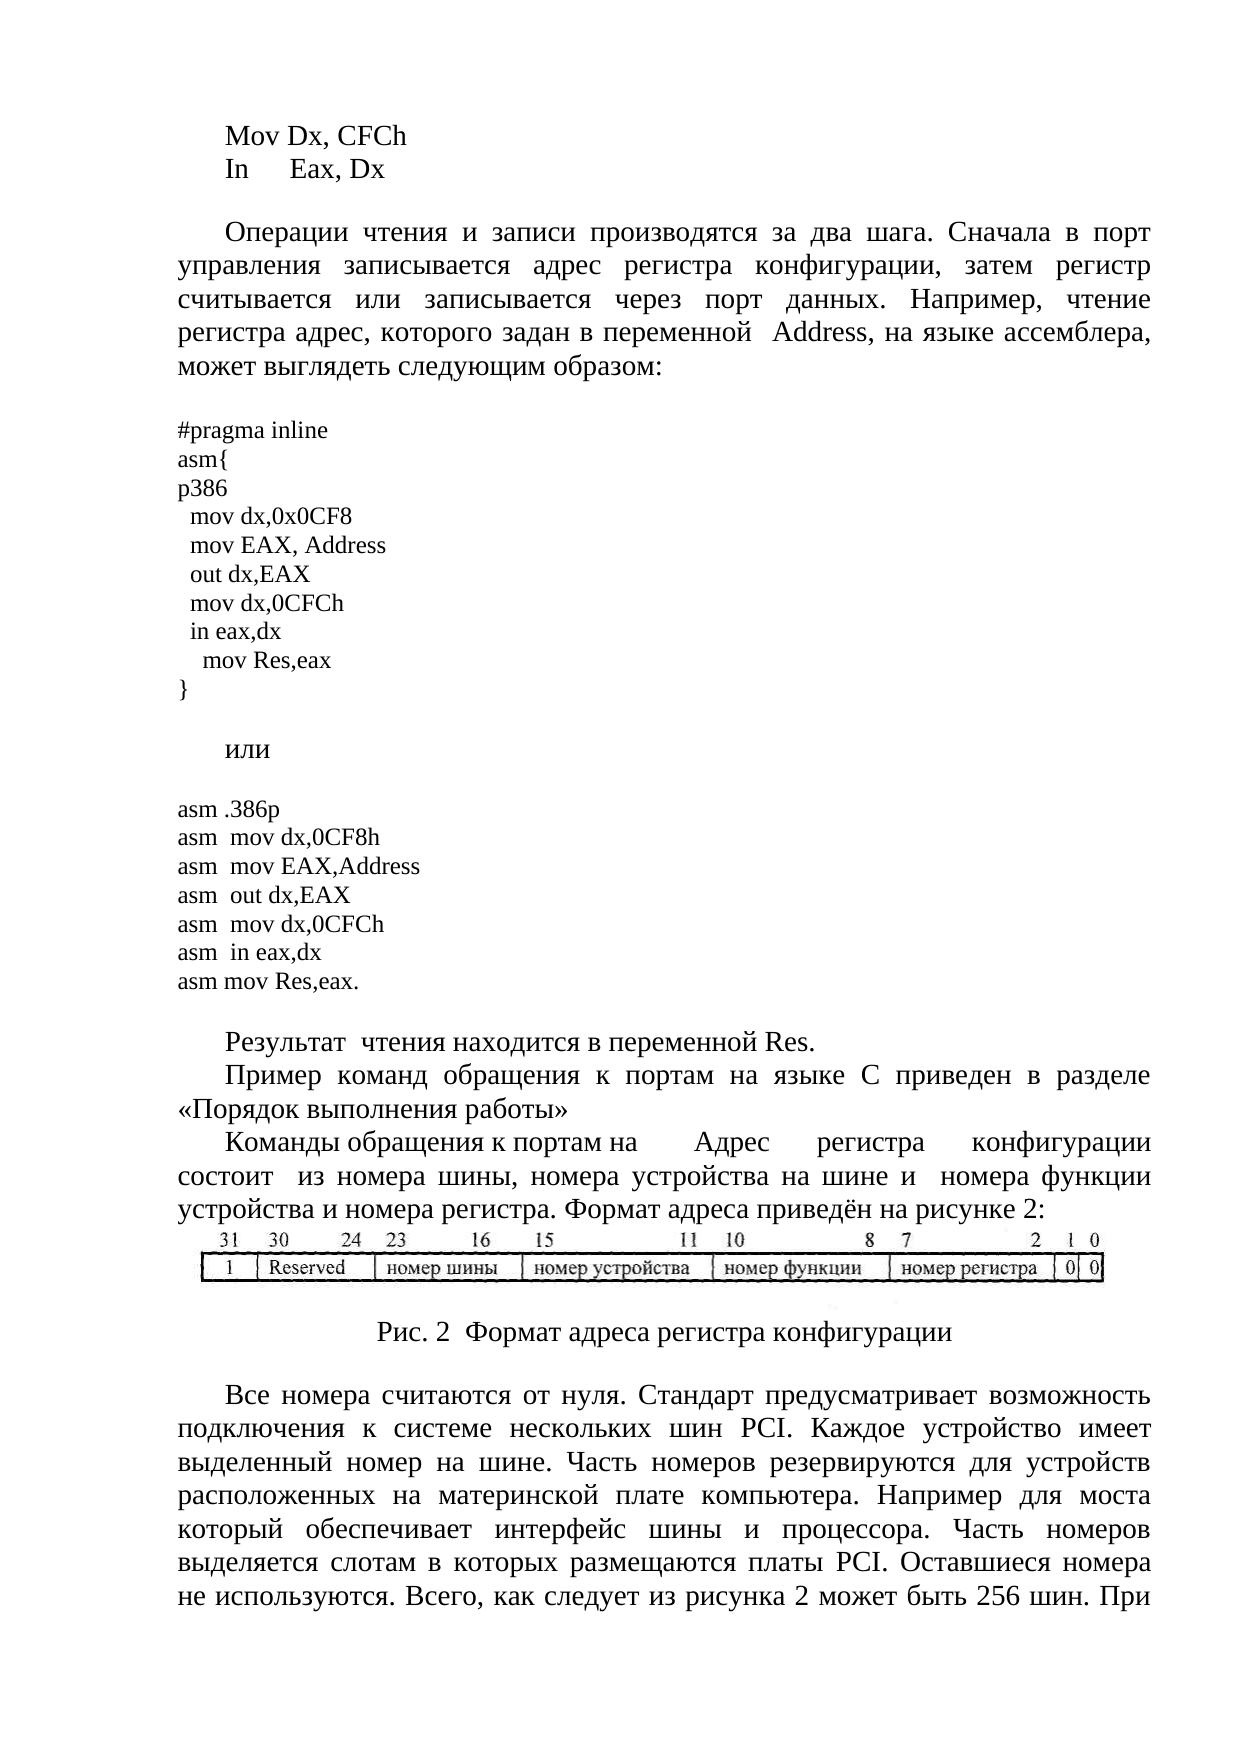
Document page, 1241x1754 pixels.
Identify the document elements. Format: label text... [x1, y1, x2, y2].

text Пример команд обращения к портам на языке С приведен в разделе «Порядок выполнения работы» [177, 1057, 1152, 1124]
text p386 [177, 473, 1152, 501]
text mov Res,eax [177, 645, 1152, 674]
text asm in eax,dx [177, 937, 1152, 966]
text mov dx,0CFCh [177, 588, 1152, 616]
text asm mov EAX,Address [177, 851, 1152, 880]
text mov EAX, Address [177, 530, 1152, 559]
text mov dx,0x0CF8 [177, 501, 1152, 530]
text } [177, 674, 1152, 703]
text asm{ [177, 444, 1152, 473]
text out dx,EAX [177, 559, 1152, 588]
text #pragma inline [177, 415, 1152, 444]
text Все номера считаются от нуля. Стандарт предусматривает возможность подключения к системе нескольких шин PCI. Каждое устройство имеет выделенный номер на шине. Часть номеров резервируются для устройств расположенных на материн­ской плате компьютера. Например для моста который обеспечивает интерфейс шины и процессора. Часть номеров выделяется слотам в которых размещаются платы PCI. Оставшиеся номера не используются. Всего, как следует из рисунка 2 может быть 256 шин. При [177, 1377, 1152, 1612]
text asm mov Res,eax. [177, 966, 1152, 995]
text In Eax, Dx [177, 152, 1152, 185]
text asm mov dx,0CFCh [177, 909, 1152, 937]
text Операции чтения и записи производятся за два шага. Сначала в порт управления записывается адрес регистра конфигурации, затем регистр считывается или записывается через порт данных. Например, чтение регистра адрес, ко­торого задан в переменной Address, на языке ассемблера, может выглядеть следующим образом: [177, 214, 1152, 382]
text asm out dx,EAX [177, 880, 1152, 909]
text Команды обращения к портам на Адрес регистра конфигурации состоит из номера шины, номера уст­ройства на шине и номера функции устройства и номера регистра. Формат адреса приведён на рисунке 2: [177, 1124, 1152, 1225]
picture [177, 1225, 1212, 1315]
text или [177, 731, 1152, 765]
text Mov Dx, CFCh [177, 118, 1152, 152]
text Результат чтения находится в переменной Res. [177, 1024, 1152, 1057]
text in eax,dx [177, 616, 1152, 645]
subtitle Рис. 2 Формат адреса регистра конфигурации [177, 1315, 1152, 1348]
text asm mov dx,0CF8h [177, 822, 1152, 851]
text asm .386p [177, 794, 1152, 822]
